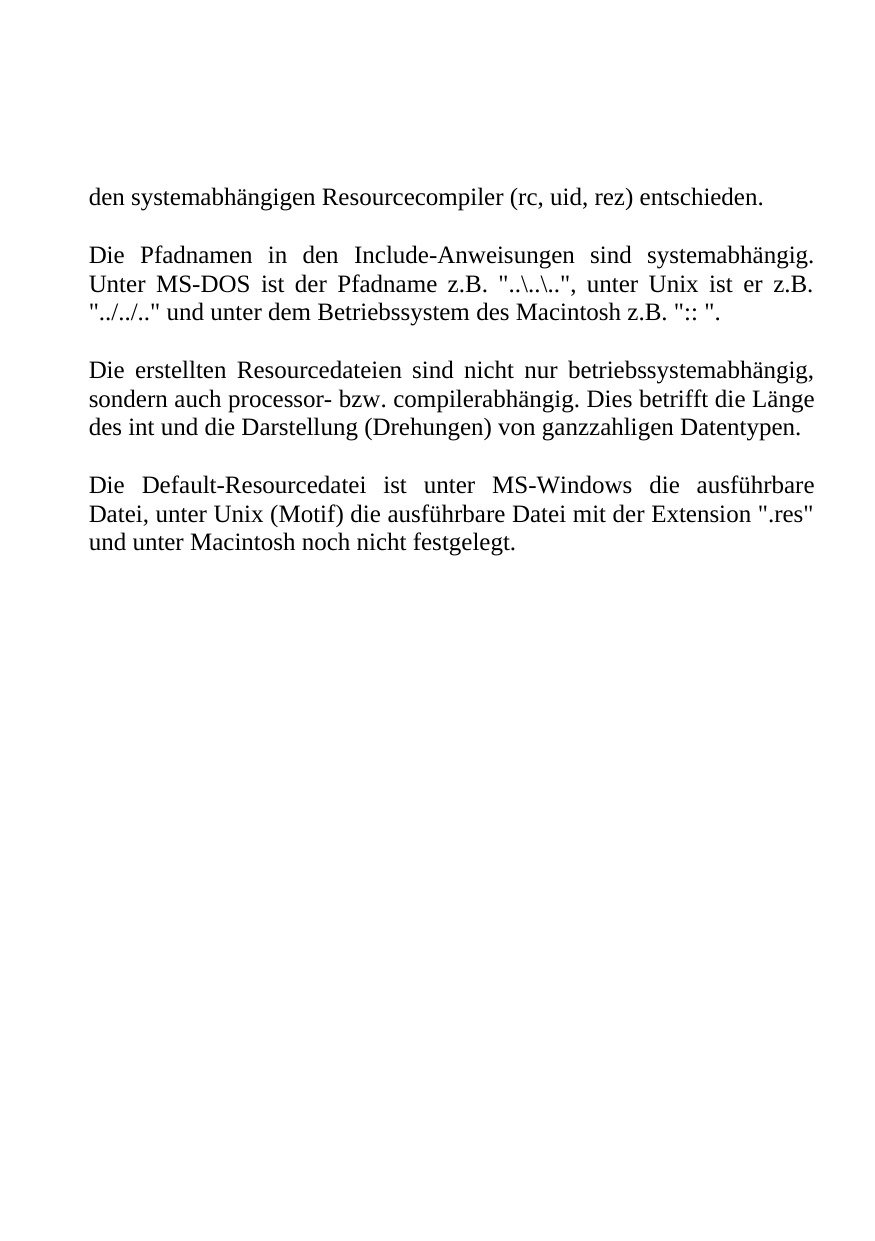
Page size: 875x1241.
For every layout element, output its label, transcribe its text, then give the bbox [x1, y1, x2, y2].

text Die Default-Resourcedatei ist unter MS-Windows die ausführbare Datei, unter Unix (Motif) die ausführbare Datei mit der Extension ".res" und unter Macintosh noch nicht festgelegt. [88, 470, 815, 556]
text den systemabhängigen Resourcecompiler (rc, uid, rez) entschieden. [88, 182, 815, 211]
text Die Pfadnamen in den Include-Anweisungen sind systemabhängig. Unter MS-DOS ist der Pfadname z.B. "..\..\..", unter Unix ist er z.B. "../../.." und unter dem Betriebssystem des Macintosh z.B. ":: ". [88, 240, 815, 326]
text Die erstellten Resourcedateien sind nicht nur betriebssystemabhängig, sondern auch processor- bzw. compilerabhängig. Dies betrifft die Länge des int und die Darstellung (Drehungen) von ganzzahligen Datentypen. [88, 355, 815, 441]
